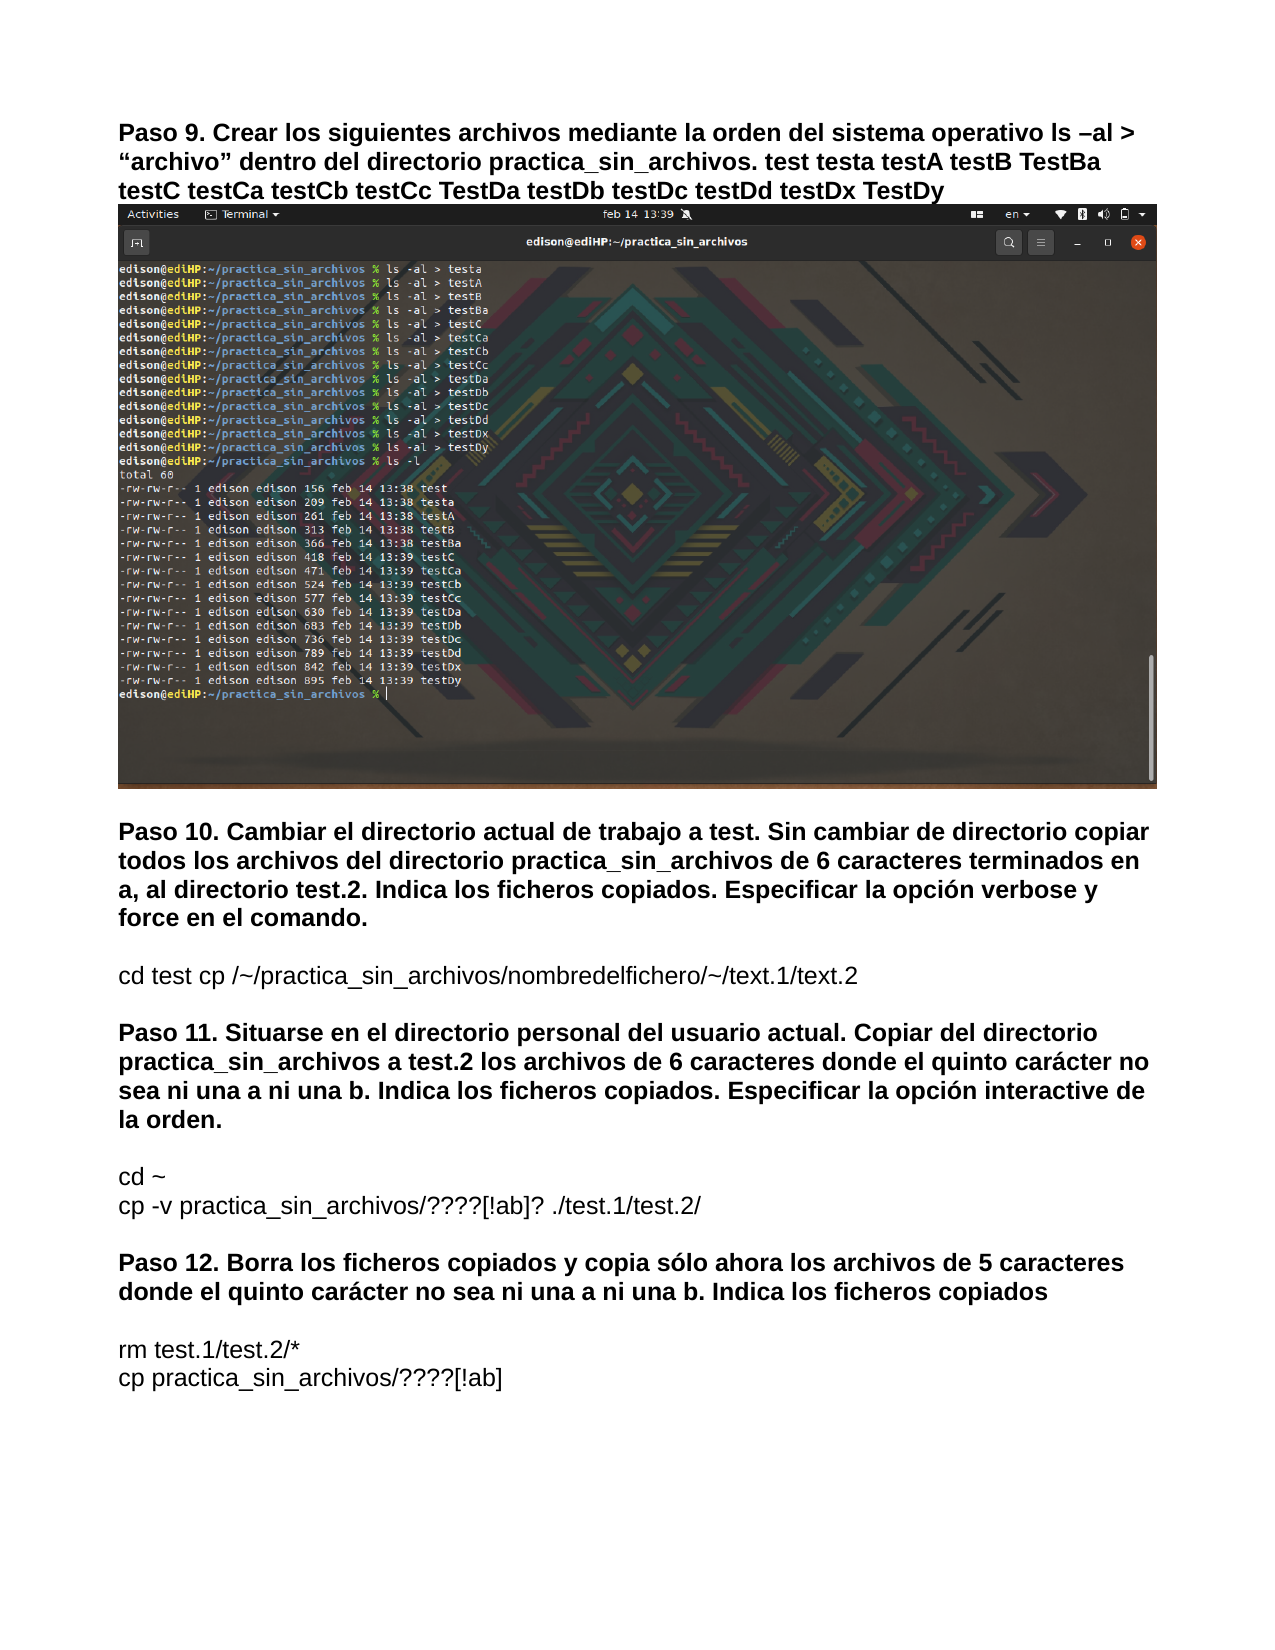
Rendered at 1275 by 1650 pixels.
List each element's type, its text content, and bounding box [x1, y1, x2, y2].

text Paso 11. Situarse en el directorio personal del usuario actual. Copiar del directorio [118, 1018, 1157, 1047]
text Paso 12. Borra los ficheros copiados y copia sólo ahora los archivos de 5 caracteres donde el quinto carácter no sea ni una a ni una b. Indica los ficheros copiados [118, 1248, 1157, 1306]
text rm test.1/test.2/* [118, 1334, 1157, 1363]
picture [118, 204, 1157, 789]
text testC testCa testCb testCc TestDa testDb testDc testDd testDx TestDy [118, 176, 1157, 204]
text cp practica_sin_archivos/????[!ab] [118, 1363, 1157, 1392]
text Paso 10. Cambiar el directorio actual de trabajo a test. Sin cambiar de directorio copiar todos los archivos del directorio practica_sin_archivos de 6 caracteres terminados en a, al directorio test.2. Indica los ficheros copiados. Especificar la opción verbose y force en el comando. [118, 817, 1157, 932]
text cd test cp /~/practica_sin_archivos/nombredelfichero/~/text.1/text.2 [118, 961, 1157, 989]
text cp -v practica_sin_archivos/????[!ab]? ./test.1/test.2/ [118, 1191, 1157, 1219]
text practica_sin_archivos a test.2 los archivos de 6 caracteres donde el quinto carácter no sea ni una a ni una b. Indica los ficheros copiados. Especificar la opción interactive de la orden. [118, 1047, 1157, 1133]
text cd ~ [118, 1162, 1157, 1191]
text Paso 9. Crear los siguientes archivos mediante la orden del sistema operativo ls –al > “archivo” dentro del directorio practica_sin_archivos. test testa testA testB TestBa [118, 118, 1157, 176]
